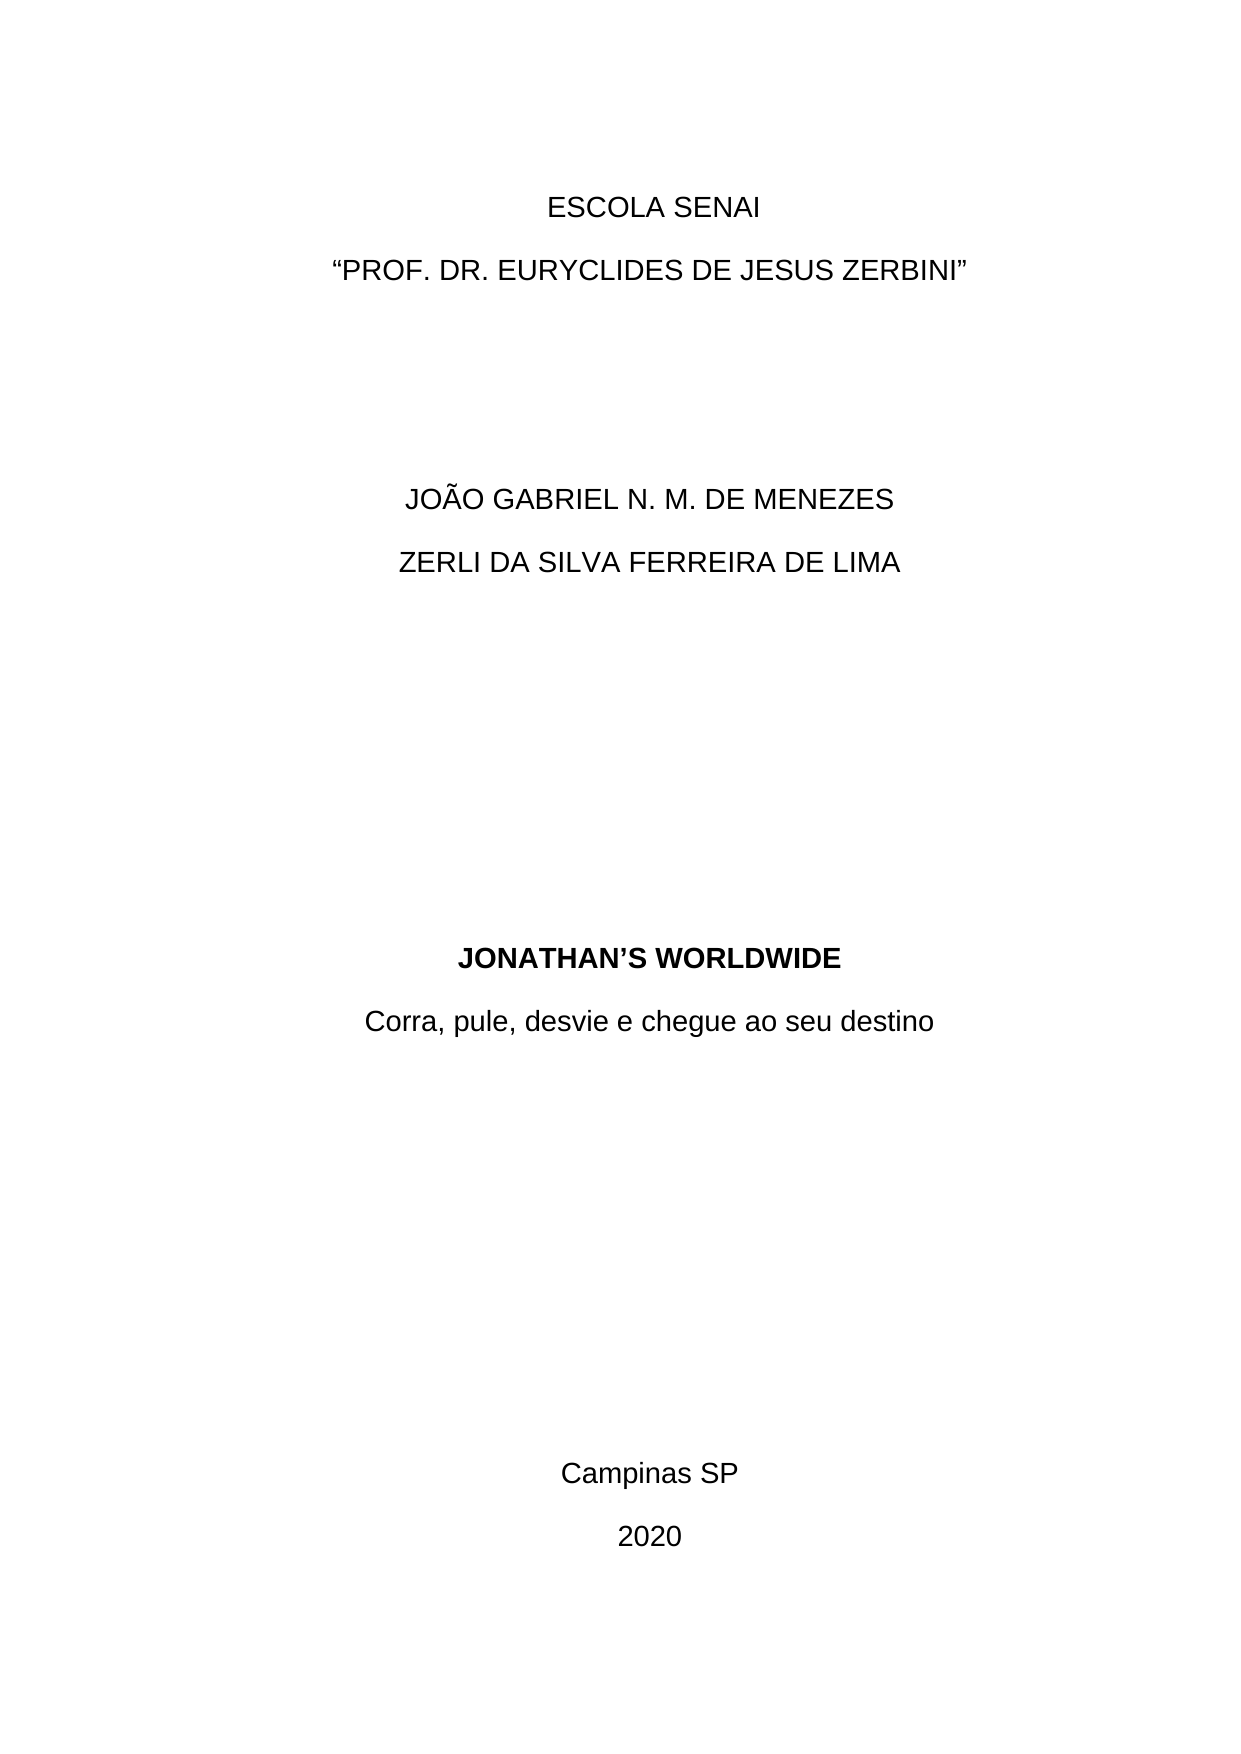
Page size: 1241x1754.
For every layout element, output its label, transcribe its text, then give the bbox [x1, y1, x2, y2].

text “PROF. DR. EURYCLIDES DE JESUS ZERBINI” [177, 252, 1122, 286]
text JONATHAN’S WORLDWIDE [177, 942, 1122, 975]
text ESCOLA SENAI [177, 190, 1122, 223]
text JOÃO GABRIEL N. M. DE MENEZES [177, 482, 1122, 516]
text Campinas SP [177, 1457, 1122, 1490]
text 2020 [177, 1519, 1122, 1553]
text ZERLI DA SILVA FERREIRA DE LIMA [177, 545, 1122, 578]
text Corra, pule, desvie e chegue ao seu destino [177, 1004, 1122, 1038]
